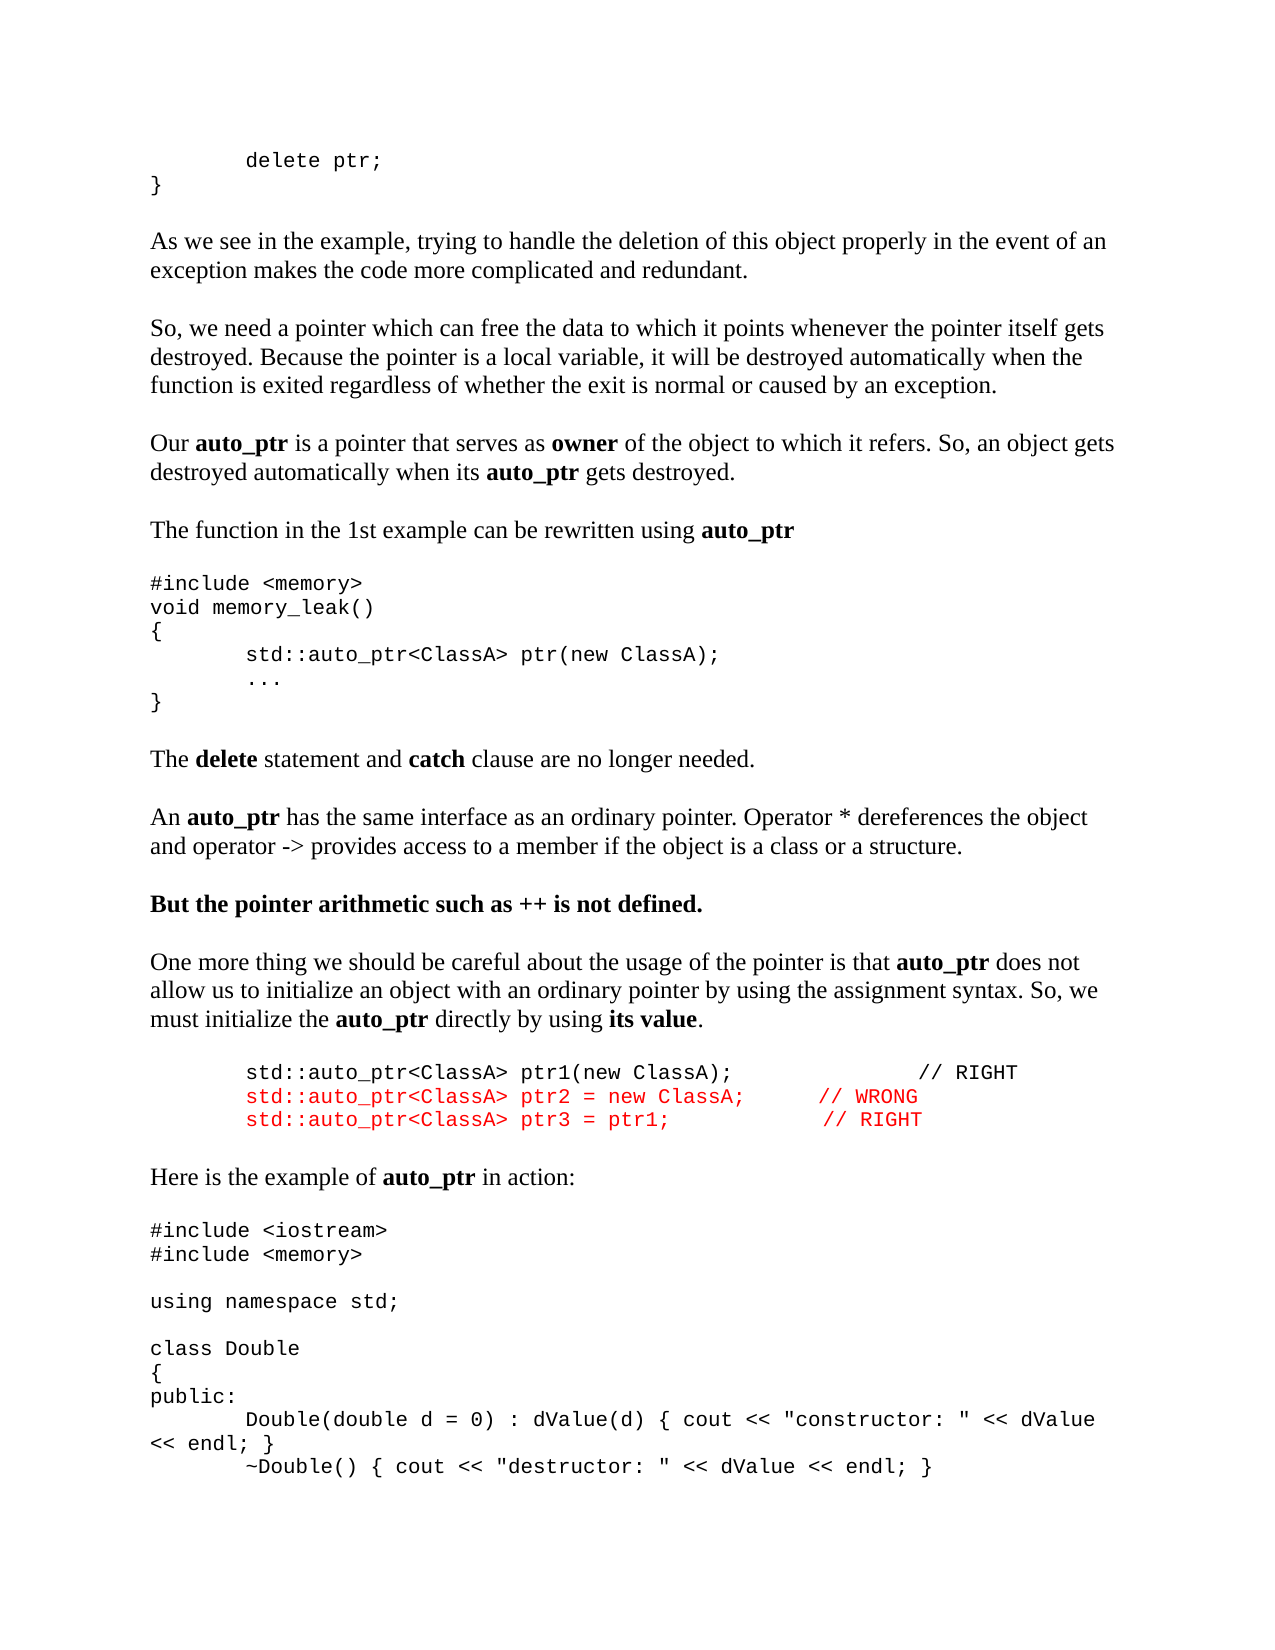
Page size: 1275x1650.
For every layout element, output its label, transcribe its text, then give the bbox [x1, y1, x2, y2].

text { [150, 620, 1125, 644]
text As we see in the example, trying to handle the deletion of this object properly in the event of an exception makes the code more complicated and redundant. [150, 226, 1125, 284]
text } [150, 691, 1125, 715]
text #include <memory> [150, 573, 1125, 597]
text class Double [150, 1338, 1125, 1362]
text using namespace std; [150, 1291, 1125, 1315]
text #include <memory> [150, 1244, 1125, 1267]
text Our auto_ptr is a pointer that serves as owner of the object to which it refers. So, an object gets destroyed automatically when its auto_ptr gets destroyed. [150, 428, 1125, 486]
text public: [150, 1386, 1125, 1409]
text ~Double() { cout << "destructor: " << dValue << endl; } [150, 1457, 1125, 1480]
text ... [150, 668, 1125, 691]
text { [150, 1362, 1125, 1386]
text The delete statement and catch clause are no longer needed. [150, 744, 1125, 773]
text std::auto_ptr<ClassA> ptr3 = ptr1; // RIGHT [150, 1109, 1125, 1133]
text An auto_ptr has the same interface as an ordinary pointer. Operator * dereferences the object and operator -> provides access to a member if the object is a class or a structure. [150, 802, 1125, 859]
text std::auto_ptr<ClassA> ptr1(new ClassA); // RIGHT [150, 1062, 1125, 1086]
text void memory_leak() [150, 597, 1125, 620]
text One more thing we should be careful about the usage of the pointer is that auto_ptr does not allow us to initialize an object with an ordinary pointer by using the assignment syntax. So, we must initialize the auto_ptr directly by using its value. [150, 947, 1125, 1033]
text } [150, 174, 1125, 197]
text std::auto_ptr<ClassA> ptr2 = new ClassA; // WRONG [150, 1086, 1125, 1109]
text The function in the 1st example can be rewritten using auto_ptr [150, 515, 1125, 544]
text So, we need a pointer which can free the data to which it points whenever the pointer itself gets destroyed. Because the pointer is a local variable, it will be destroyed automatically when the function is exited regardless of whether the exit is normal or caused by an exception. [150, 313, 1125, 399]
text Here is the example of auto_ptr in action: [150, 1162, 1125, 1191]
text delete ptr; [150, 150, 1125, 174]
text Double(double d = 0) : dValue(d) { cout << "constructor: " << dValue << endl; } [150, 1409, 1125, 1457]
text #include <iostream> [150, 1220, 1125, 1244]
text std::auto_ptr<ClassA> ptr(new ClassA); [150, 644, 1125, 668]
text But the pointer arithmetic such as ++ is not defined. [150, 889, 1125, 917]
